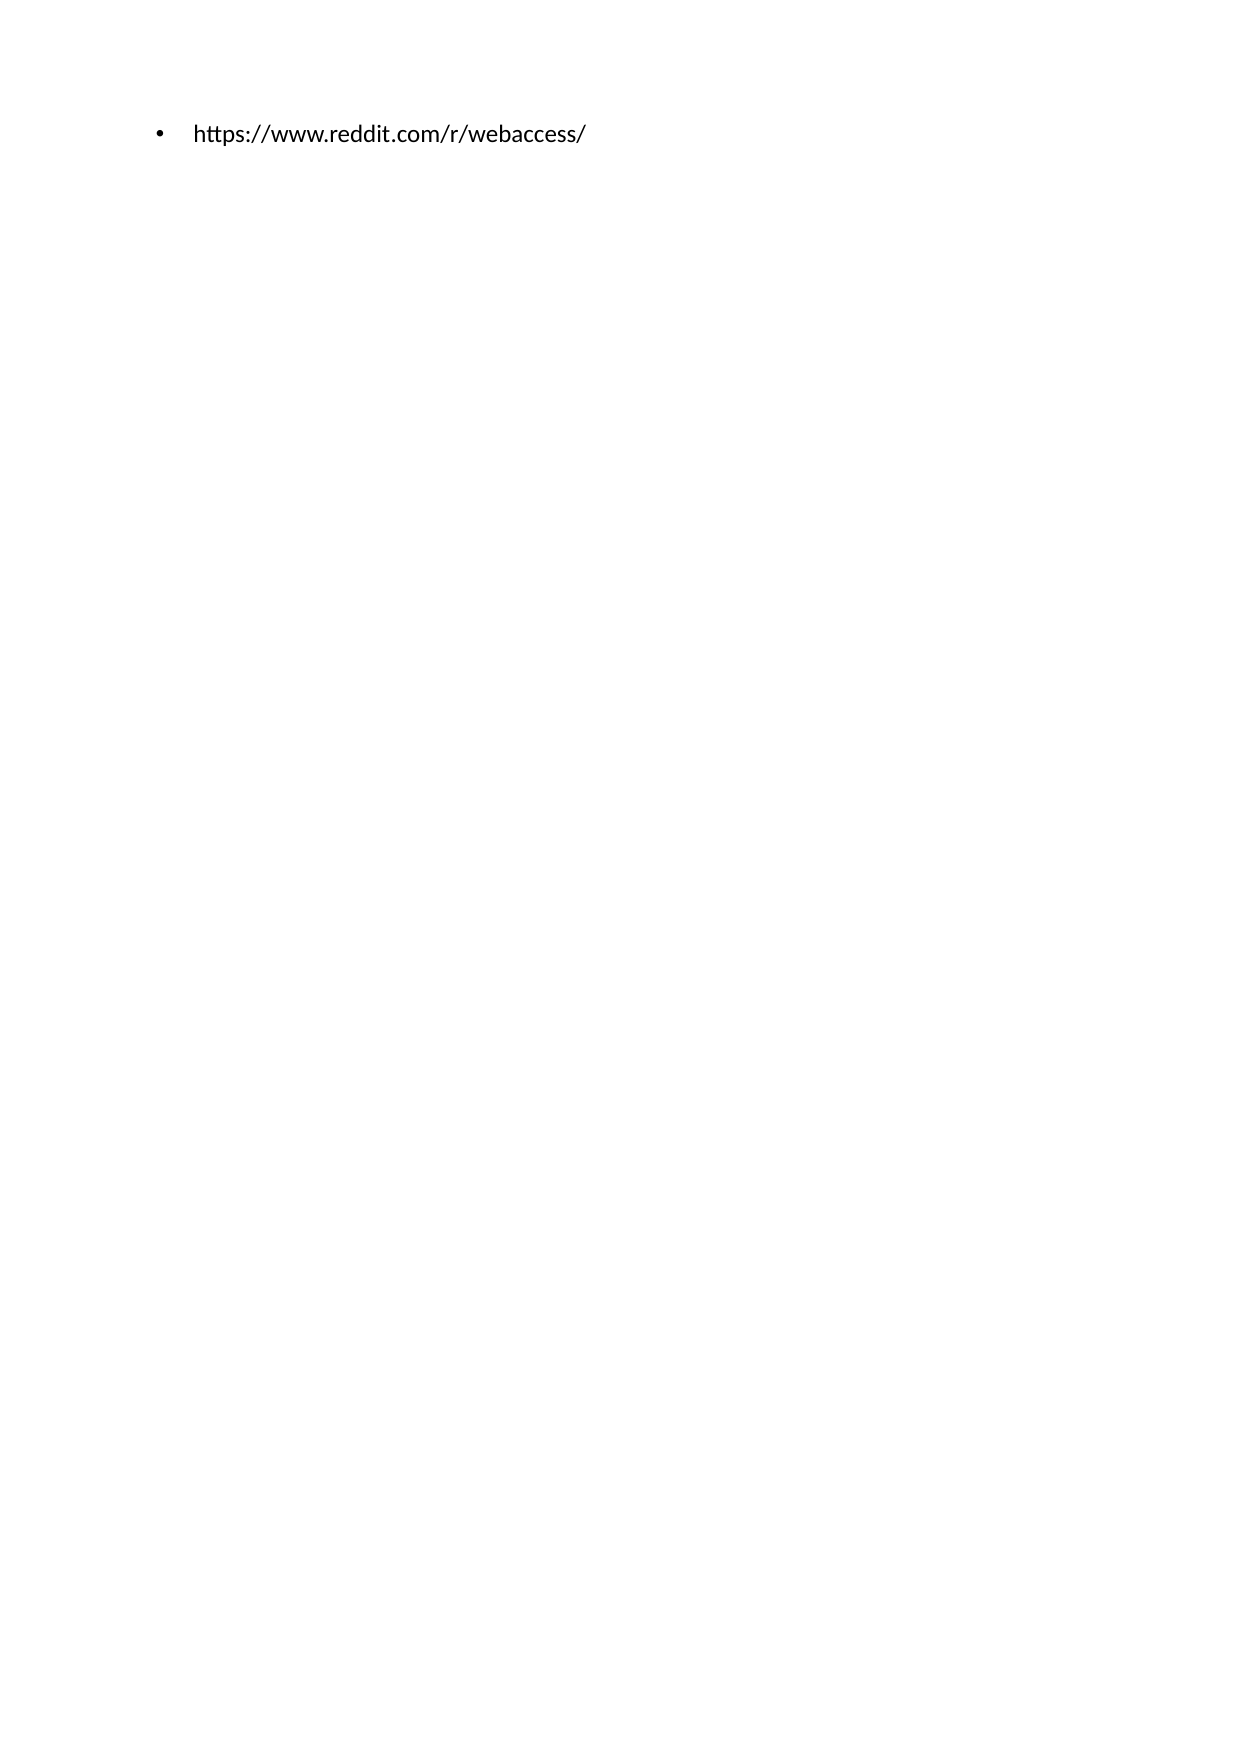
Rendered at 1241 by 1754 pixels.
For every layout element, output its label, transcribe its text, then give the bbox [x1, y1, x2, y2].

list https://www.reddit.com/r/webaccess/ [156, 118, 1122, 149]
